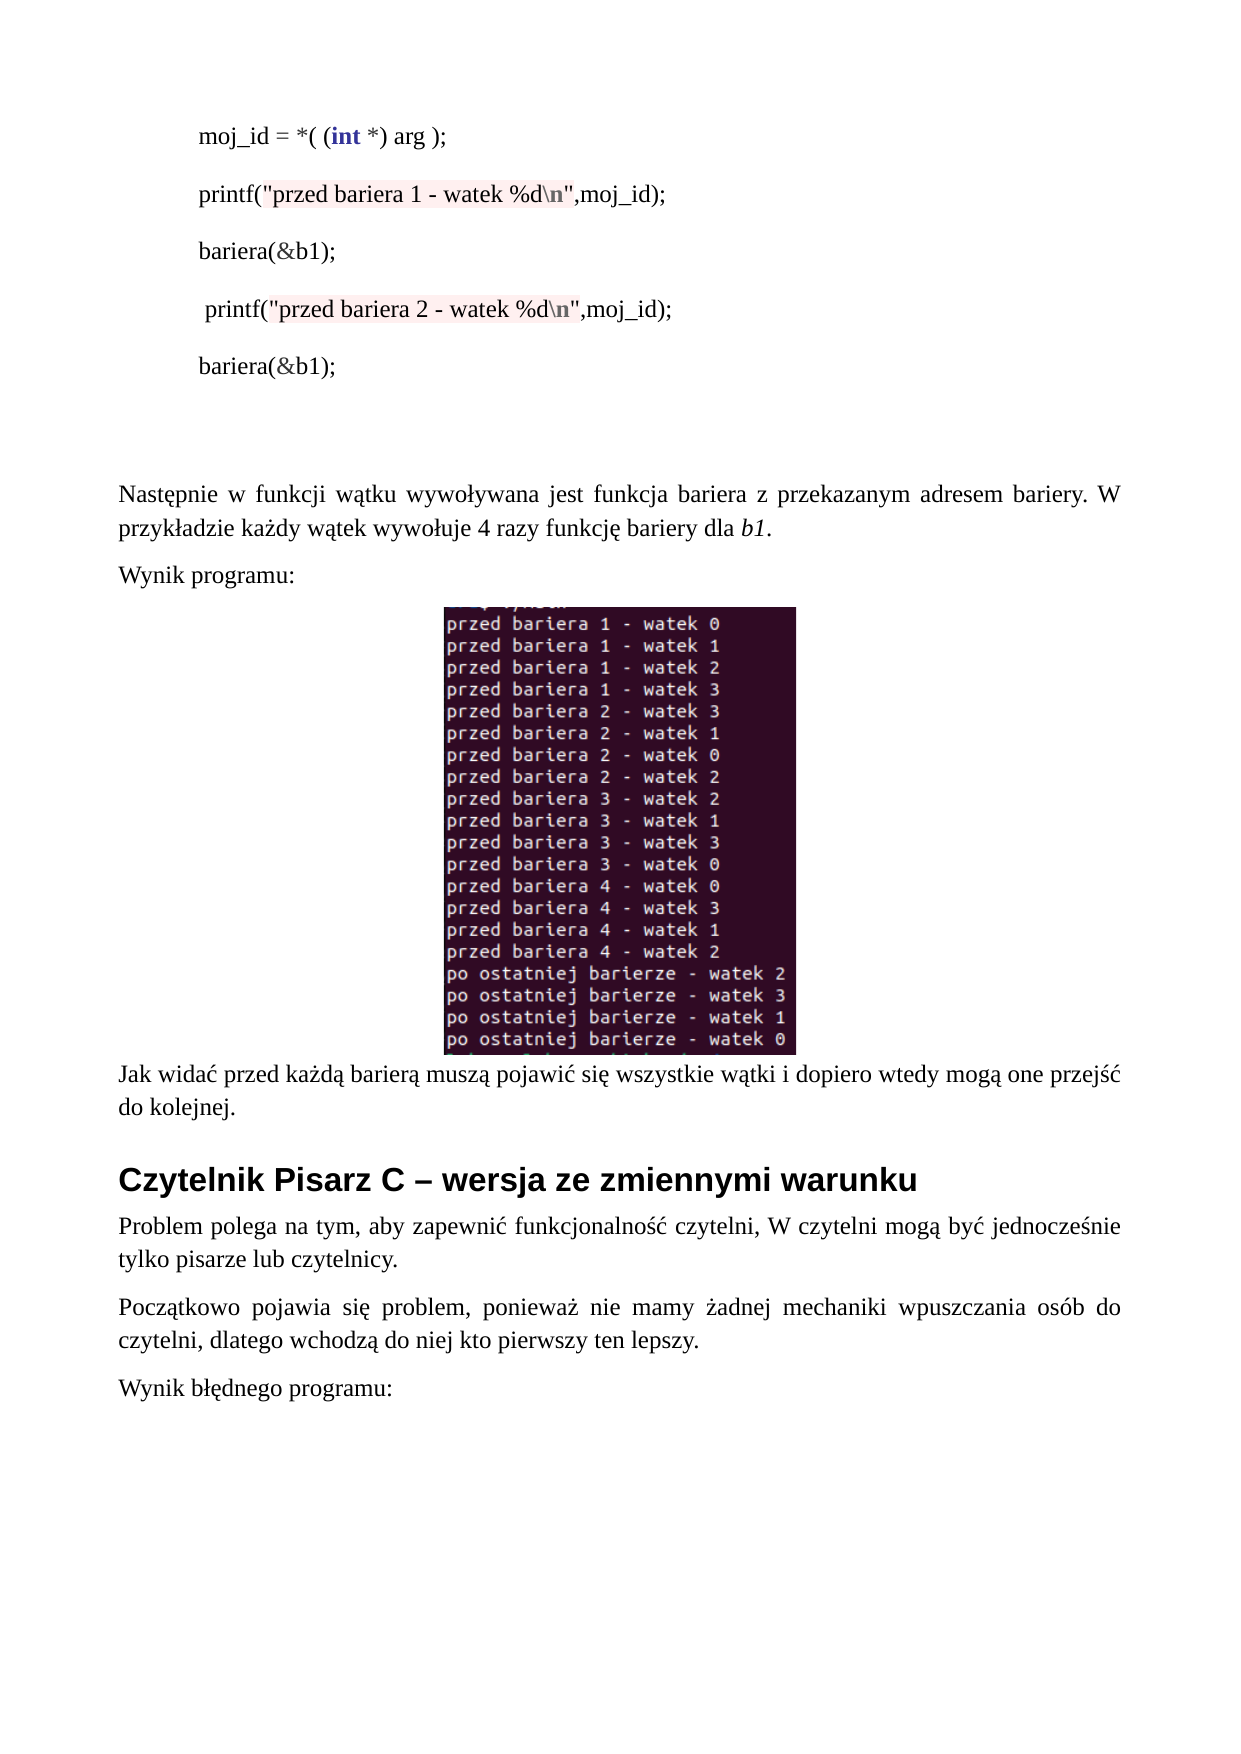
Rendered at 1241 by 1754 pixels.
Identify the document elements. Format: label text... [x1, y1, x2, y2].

text Wynik programu: [118, 560, 1122, 589]
text Wynik błędnego programu: [118, 1373, 1122, 1401]
text Problem polega na tym, aby zapewnić funkcjonalność czytelni, W czytelni mogą być jednocześnie tylko pisarze lub czytelnicy. [118, 1211, 1122, 1273]
text Jak widać przed każdą barierą muszą pojawić się wszystkie wątki i dopiero wtedy mogą one przejść do kolejnej. [118, 608, 1122, 1121]
picture [443, 607, 797, 1055]
text Następnie w funkcji wątku wywoływana jest funkcja bariera z przekazanym adresem bariery. W przykładzie każdy wątek wywołuje 4 razy funkcję bariery dla b1. [118, 479, 1122, 541]
subtitle Czytelnik Pisarz C – wersja ze zmiennymi warunku [118, 1160, 1122, 1199]
text Początkowo pojawia się problem, ponieważ nie mamy żadnej mechaniki wpuszczania osób do czytelni, dlatego wchodzą do niej kto pierwszy ten lepszy. [118, 1292, 1122, 1354]
